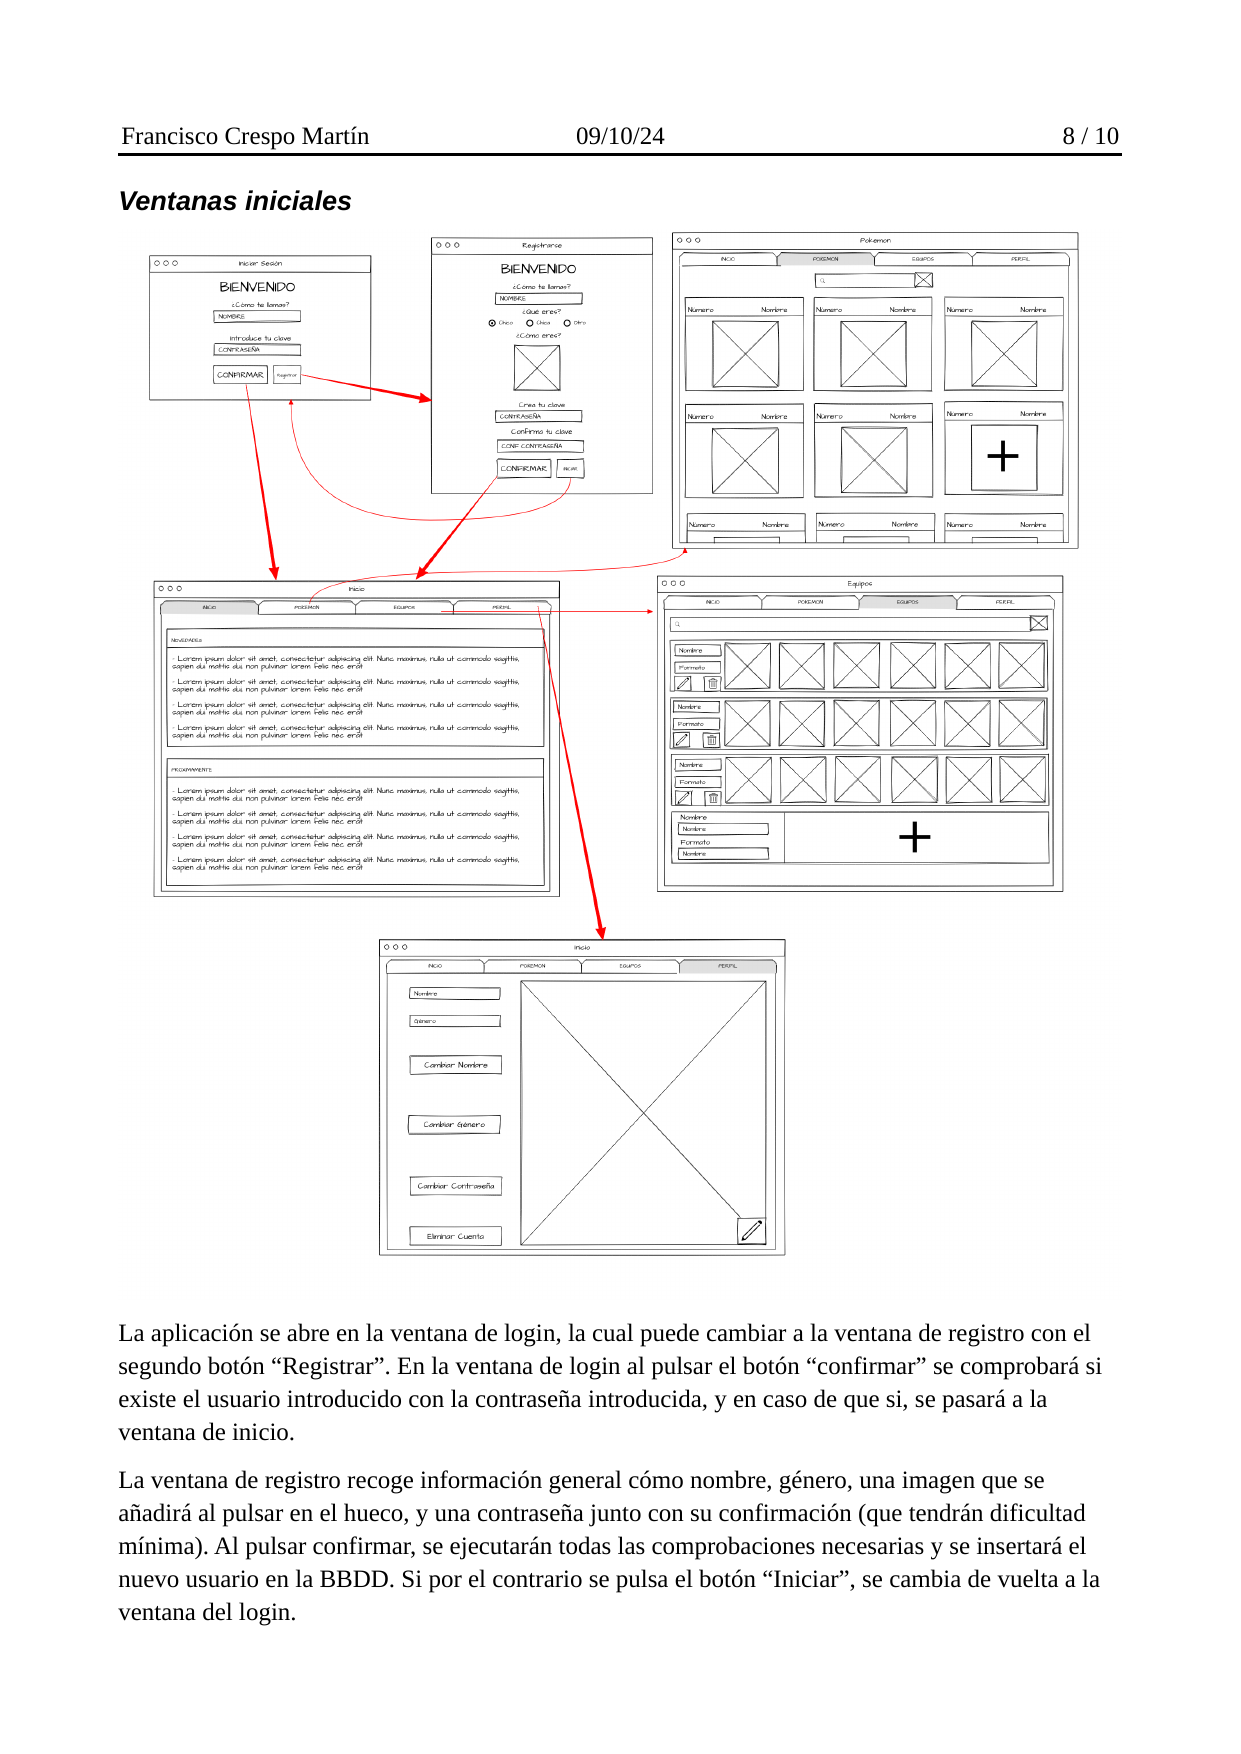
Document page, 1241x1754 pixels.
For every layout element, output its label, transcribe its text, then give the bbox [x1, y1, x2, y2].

picture [118, 229, 1123, 1300]
text La ventana de registro recoge información general cómo nombre, género, una imagen que se añadirá al pulsar en el hueco, y una contraseña junto con su confirmación (que tendrán dificultad mínima). Al pulsar confirmar, se ejecutarán todas las comprobaciones necesarias y se insertará el nuevo usuario en la BBDD. Si por el contrario se pulsa el botón “Iniciar”, se cambia de vuelta a la ventana del login. [118, 1465, 1122, 1626]
text La aplicación se abre en la ventana de login, la cual puede cambiar a la ventana de registro con el segundo botón “Registrar”. En la ventana de login al pulsar el botón “confirmar” se comprobará si existe el usuario introducido con la contraseña introducida, y en caso de que si, se pasará a la ventana de inicio. [118, 1318, 1122, 1446]
subtitle Ventanas iniciales [118, 185, 1122, 217]
